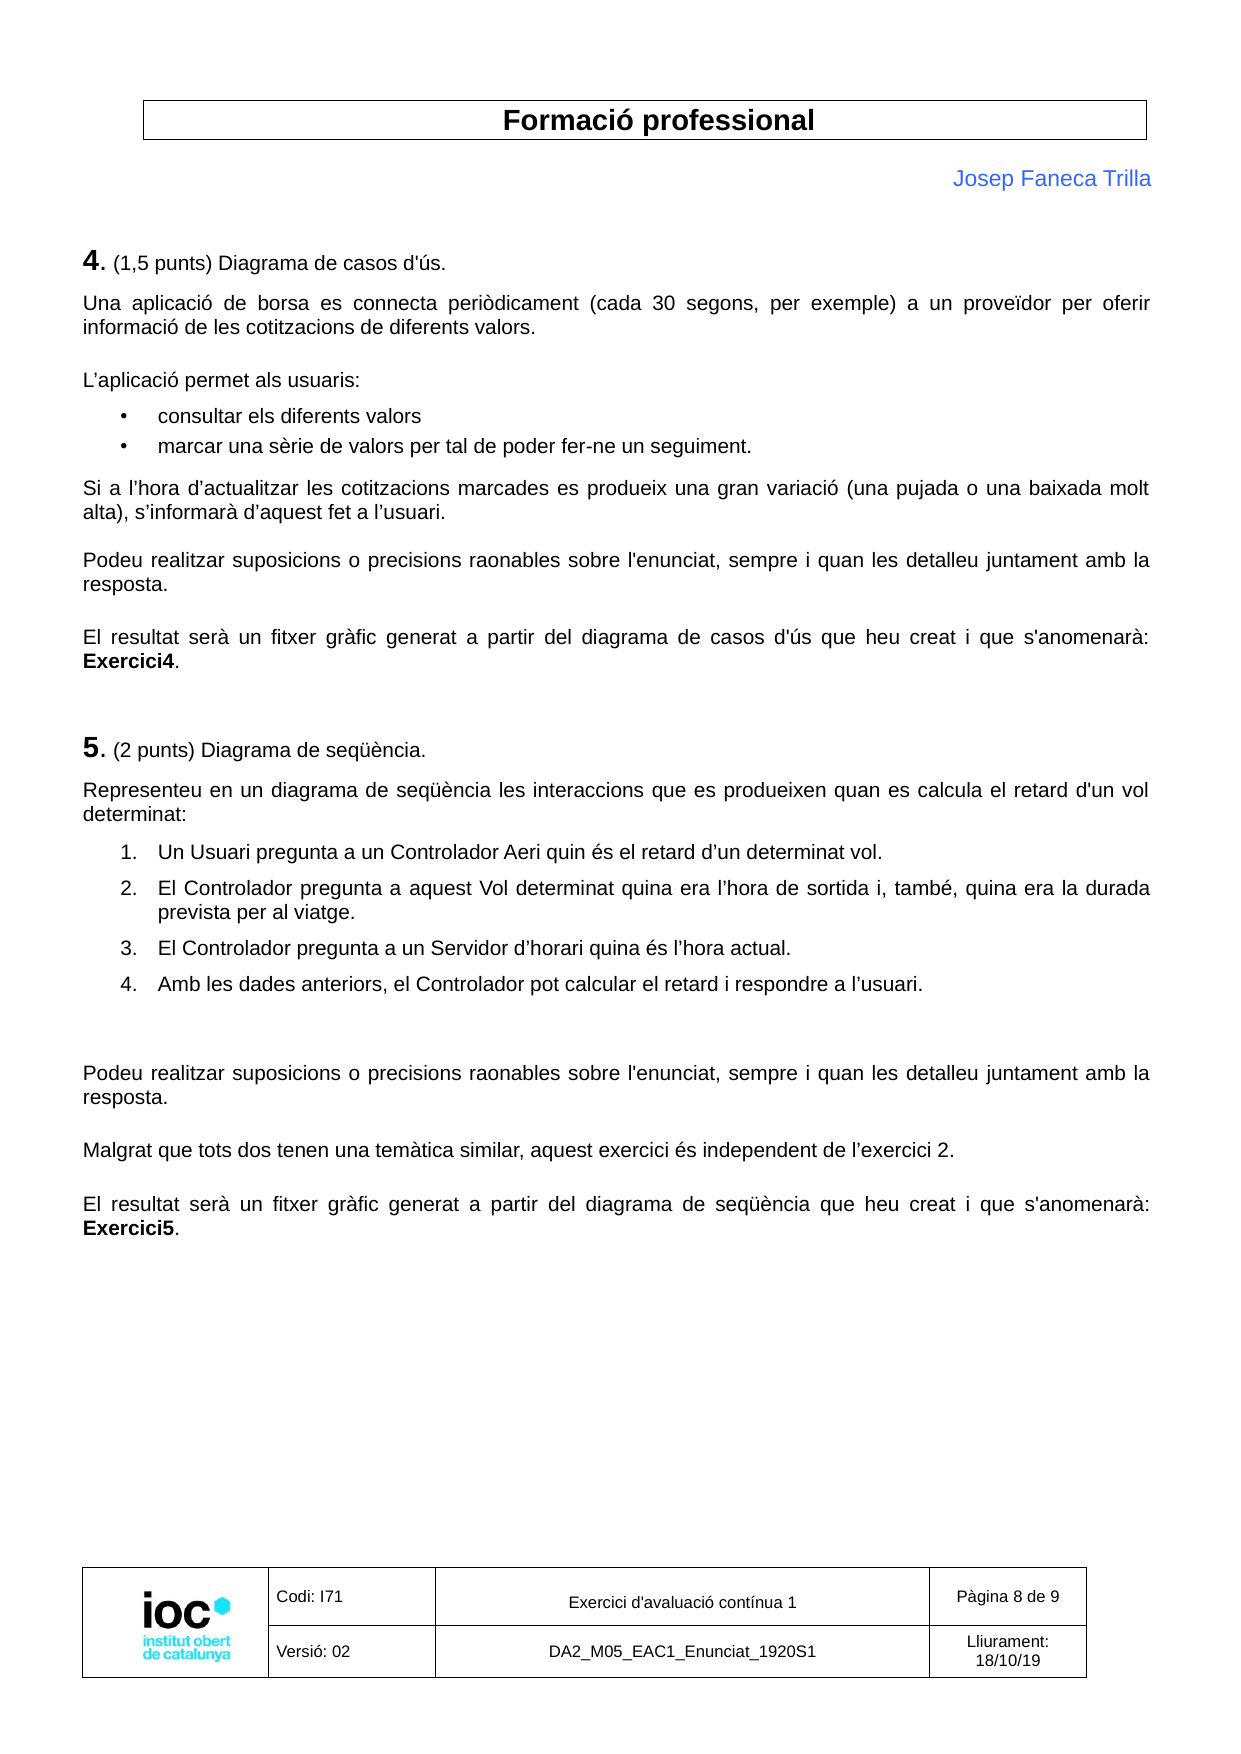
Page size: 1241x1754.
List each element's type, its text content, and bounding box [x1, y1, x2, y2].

list Amb les dades anteriors, el Controlador pot calcular el retard i respondre a l’usuari. [120, 971, 1151, 995]
text Si a l’hora d’actualitzar les cotitzacions marcades es produeix una gran variació (una pujada o una baixada molt alta), s’informarà d’aquest fet a l’usuari. [83, 476, 1151, 524]
text 5. (2 punts) Diagrama de seqüència. [83, 730, 1151, 763]
list consultar els diferents valors [120, 404, 1151, 428]
text Malgrat que tots dos tenen una temàtica similar, aquest exercici és independent de l’exercici 2. [83, 1138, 1151, 1162]
list Un Usuari pregunta a un Controlador Aeri quin és el retard d’un determinat vol. [120, 840, 1151, 864]
text L’aplicació permet als usuaris: [83, 368, 1151, 392]
text Una aplicació de borsa es connecta periòdicament (cada 30 segons, per exemple) a un proveïdor per oferir informació de les cotitzacions de diferents valors. [83, 291, 1151, 339]
list El Controlador pregunta a un Servidor d’horari quina és l’hora actual. [120, 936, 1151, 959]
text El resultat serà un fitxer gràfic generat a partir del diagrama de seqüència que heu creat i que s'anomenarà: Exercici5. [83, 1191, 1151, 1239]
text El resultat serà un fitxer gràfic generat a partir del diagrama de casos d'ús que heu creat i que s'anomenarà: Exercici4. [83, 625, 1151, 673]
text Representeu en un diagrama de seqüència les interaccions que es produeixen quan es calcula el retard d'un vol determinat: [83, 778, 1151, 826]
picture [130, 1577, 244, 1673]
text Podeu realitzar suposicions o precisions raonables sobre l'enunciat, sempre i quan les detalleu juntament amb la resposta. [83, 1061, 1151, 1108]
list El Controlador pregunta a aquest Vol determinat quina era l’hora de sortida i, també, quina era la durada prevista per al viatge. [120, 876, 1151, 924]
text Podeu realitzar suposicions o precisions raonables sobre l'enunciat, sempre i quan les detalleu juntament amb la resposta. [83, 548, 1151, 596]
list marcar una sèrie de valors per tal de poder fer-ne un seguiment. [120, 434, 1151, 458]
